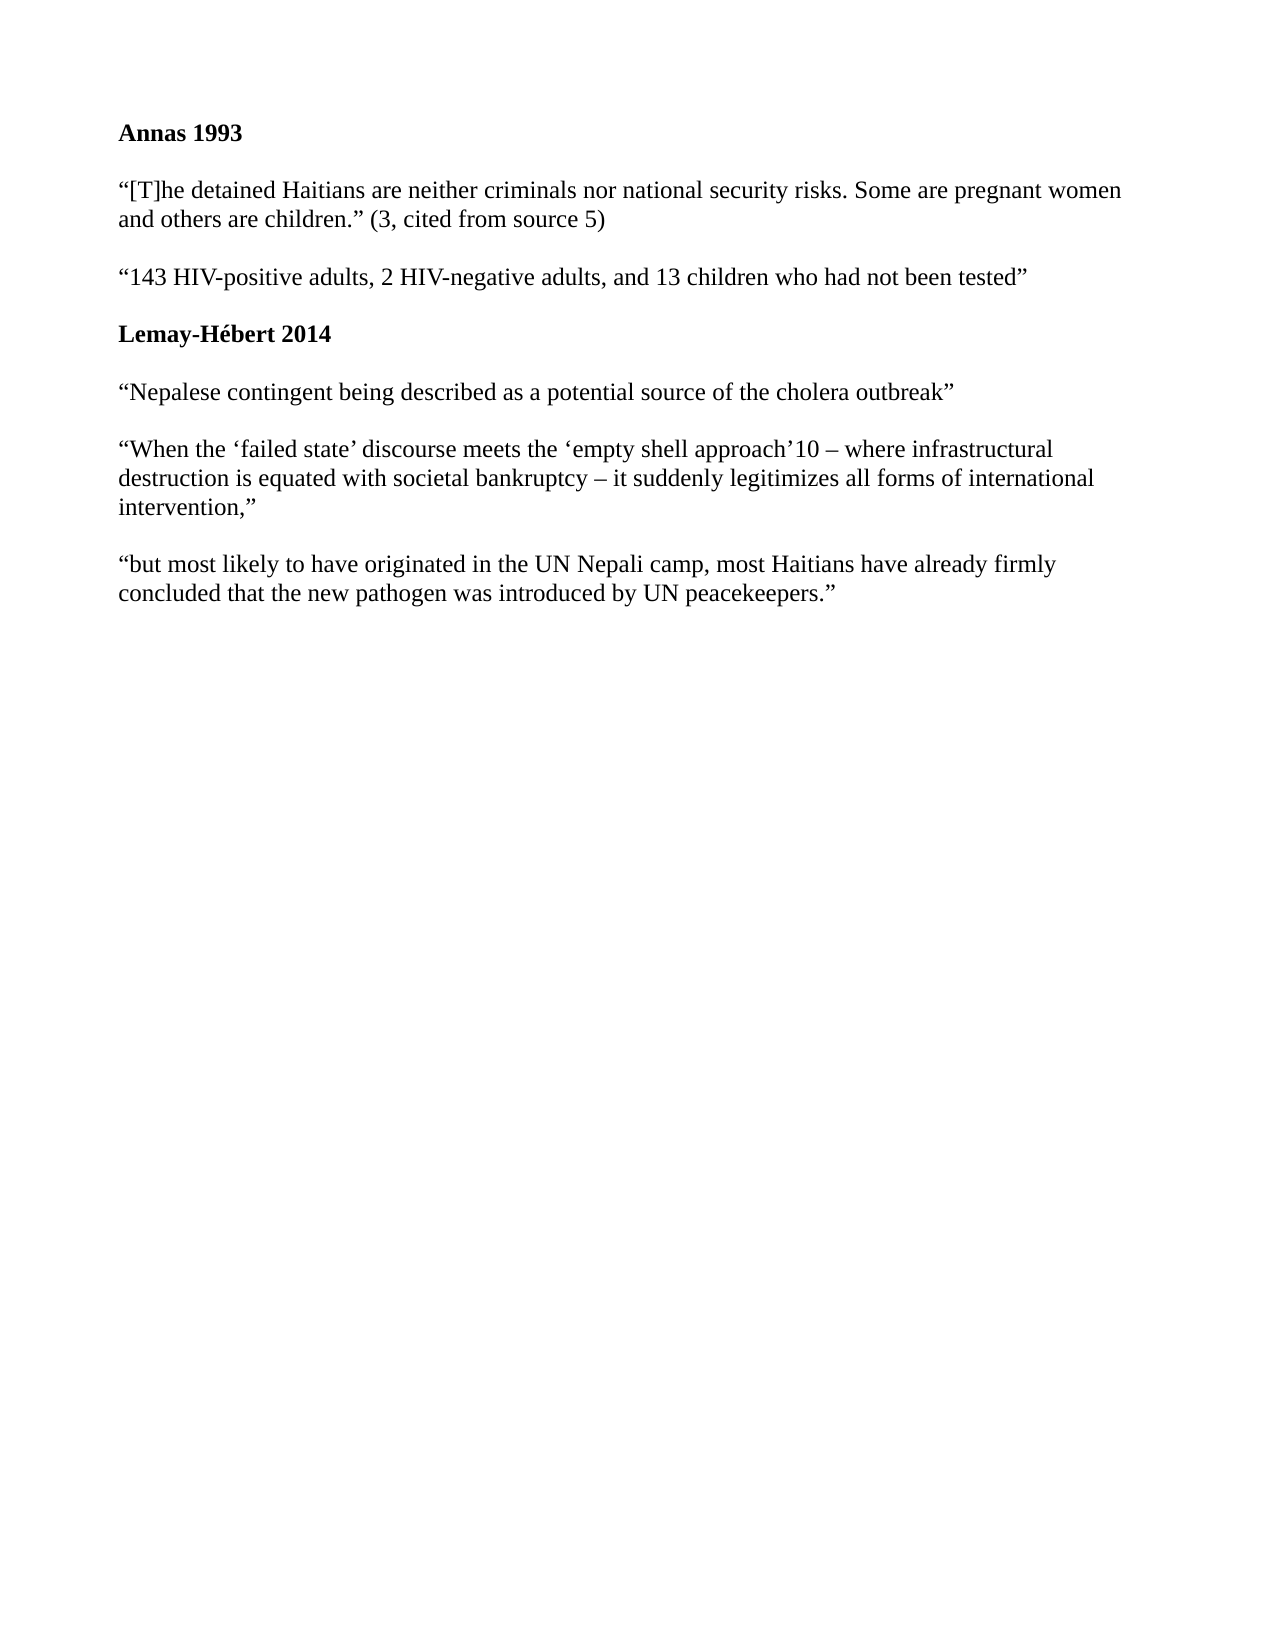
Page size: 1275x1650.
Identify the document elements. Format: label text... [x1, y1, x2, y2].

text Lemay-Hébert 2014 [118, 319, 1157, 348]
text “but most likely to have originated in the UN Nepali camp, most Haitians have already firmly concluded that the new pathogen was introduced by UN peacekeepers.” [118, 549, 1157, 607]
text Annas 1993 [118, 118, 1157, 147]
text “Nepalese contingent being described as a potential source of the cholera outbreak” [118, 377, 1157, 406]
text “[T]he detained Haitians are neither criminals nor national security risks. Some are pregnant women and others are children.” (3, cited from source 5) [118, 176, 1157, 233]
text “143 HIV-positive adults, 2 HIV-negative adults, and 13 children who had not been tested” [118, 262, 1157, 291]
text “When the ‘failed state’ discourse meets the ‘empty shell approach’10 – where infrastructural destruction is equated with societal bankruptcy – it suddenly legitimizes all forms of international intervention,” [118, 434, 1157, 521]
